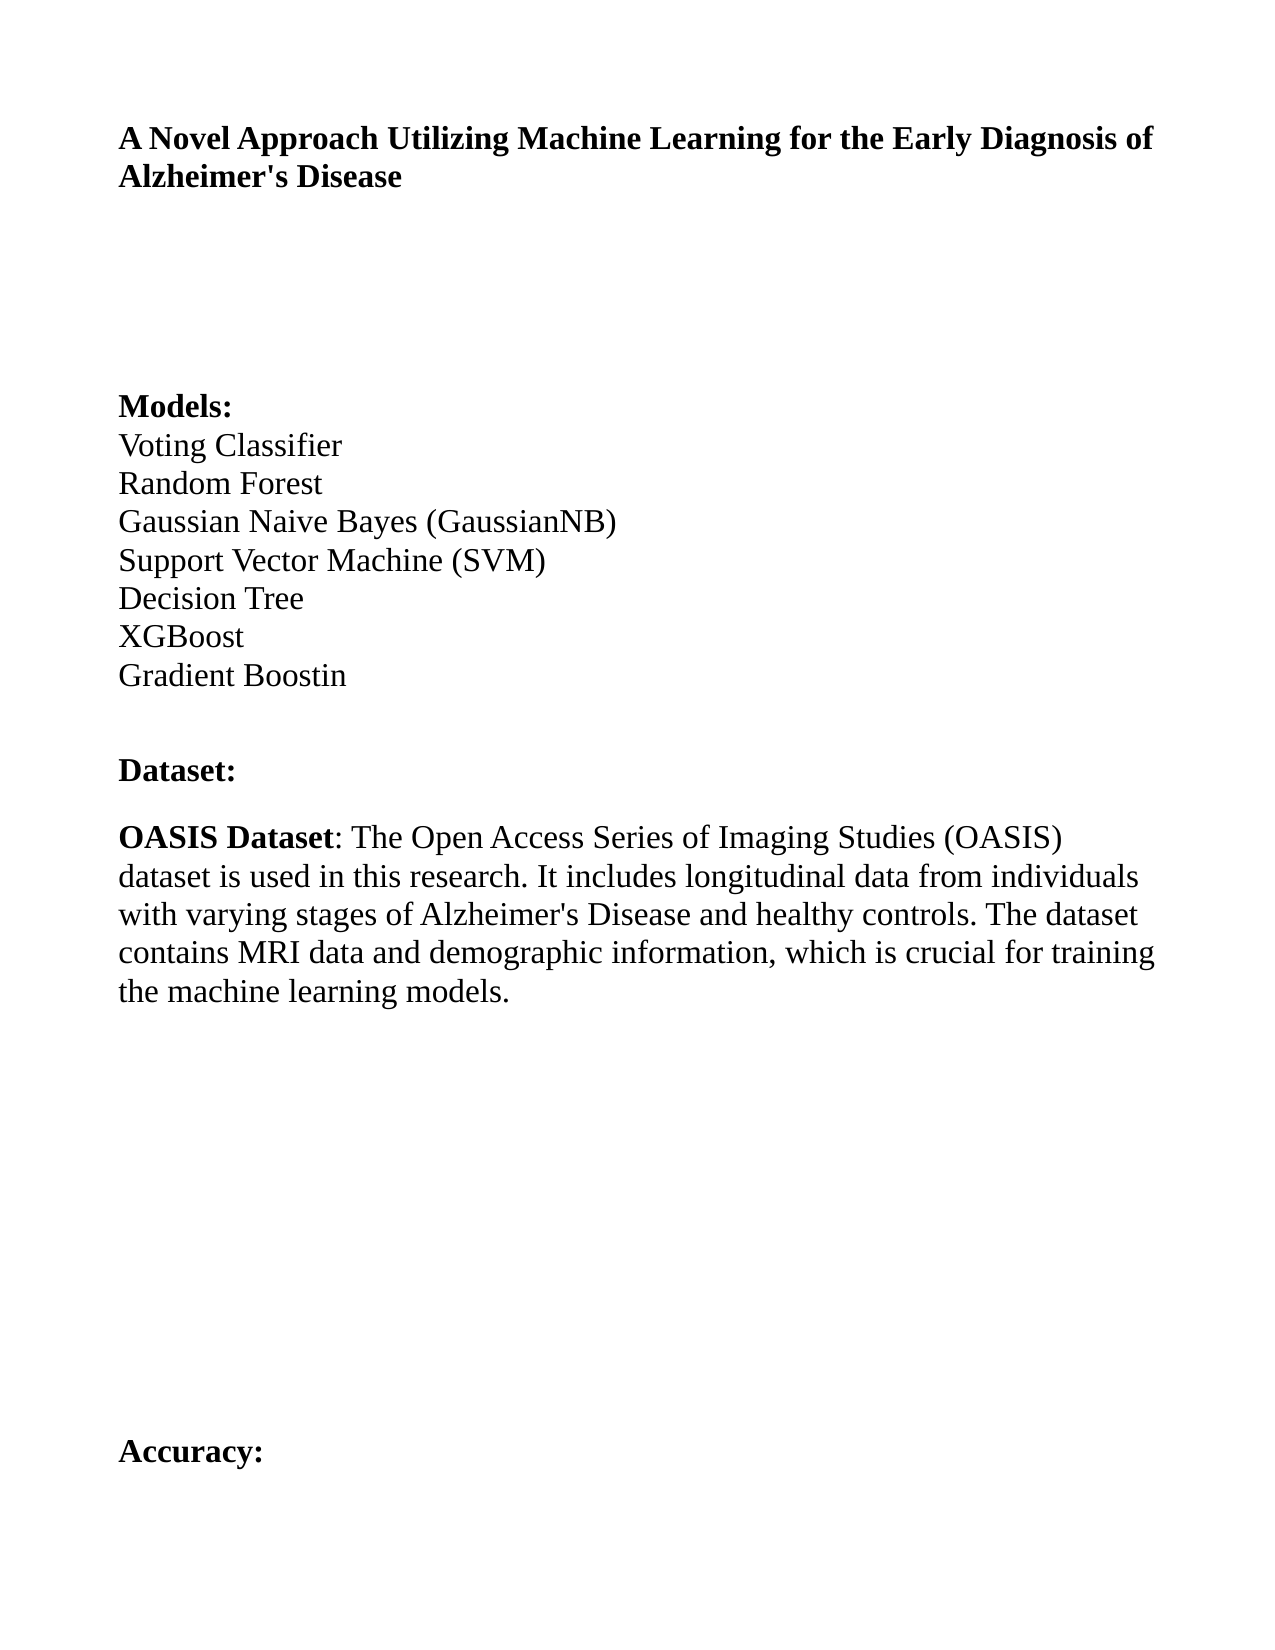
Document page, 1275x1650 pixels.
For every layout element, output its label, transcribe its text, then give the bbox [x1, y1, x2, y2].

list Support Vector Machine (SVM) [118, 540, 1157, 578]
list XGBoost [118, 616, 1157, 655]
text Accuracy: [118, 1431, 1157, 1469]
list Decision Tree [118, 578, 1157, 616]
list OASIS Dataset: The Open Access Series of Imaging Studies (OASIS) dataset is used in this research. It includes longitudinal data from individuals with varying stages of Alzheimer's Disease and healthy controls. The dataset contains MRI data and demographic information, which is crucial for training the machine learning models. [118, 818, 1157, 1009]
text Models: [118, 386, 1157, 425]
list Gradient Boostin [118, 655, 1157, 693]
text A Novel Approach Utilizing Machine Learning for the Early Diagnosis of Alzheimer's Disease [118, 118, 1157, 195]
text Random Forest [118, 463, 1157, 501]
list Dataset: [118, 751, 1157, 789]
text Voting Classifier [118, 425, 1157, 463]
text Gaussian Naive Bayes (GaussianNB) [118, 501, 1157, 540]
